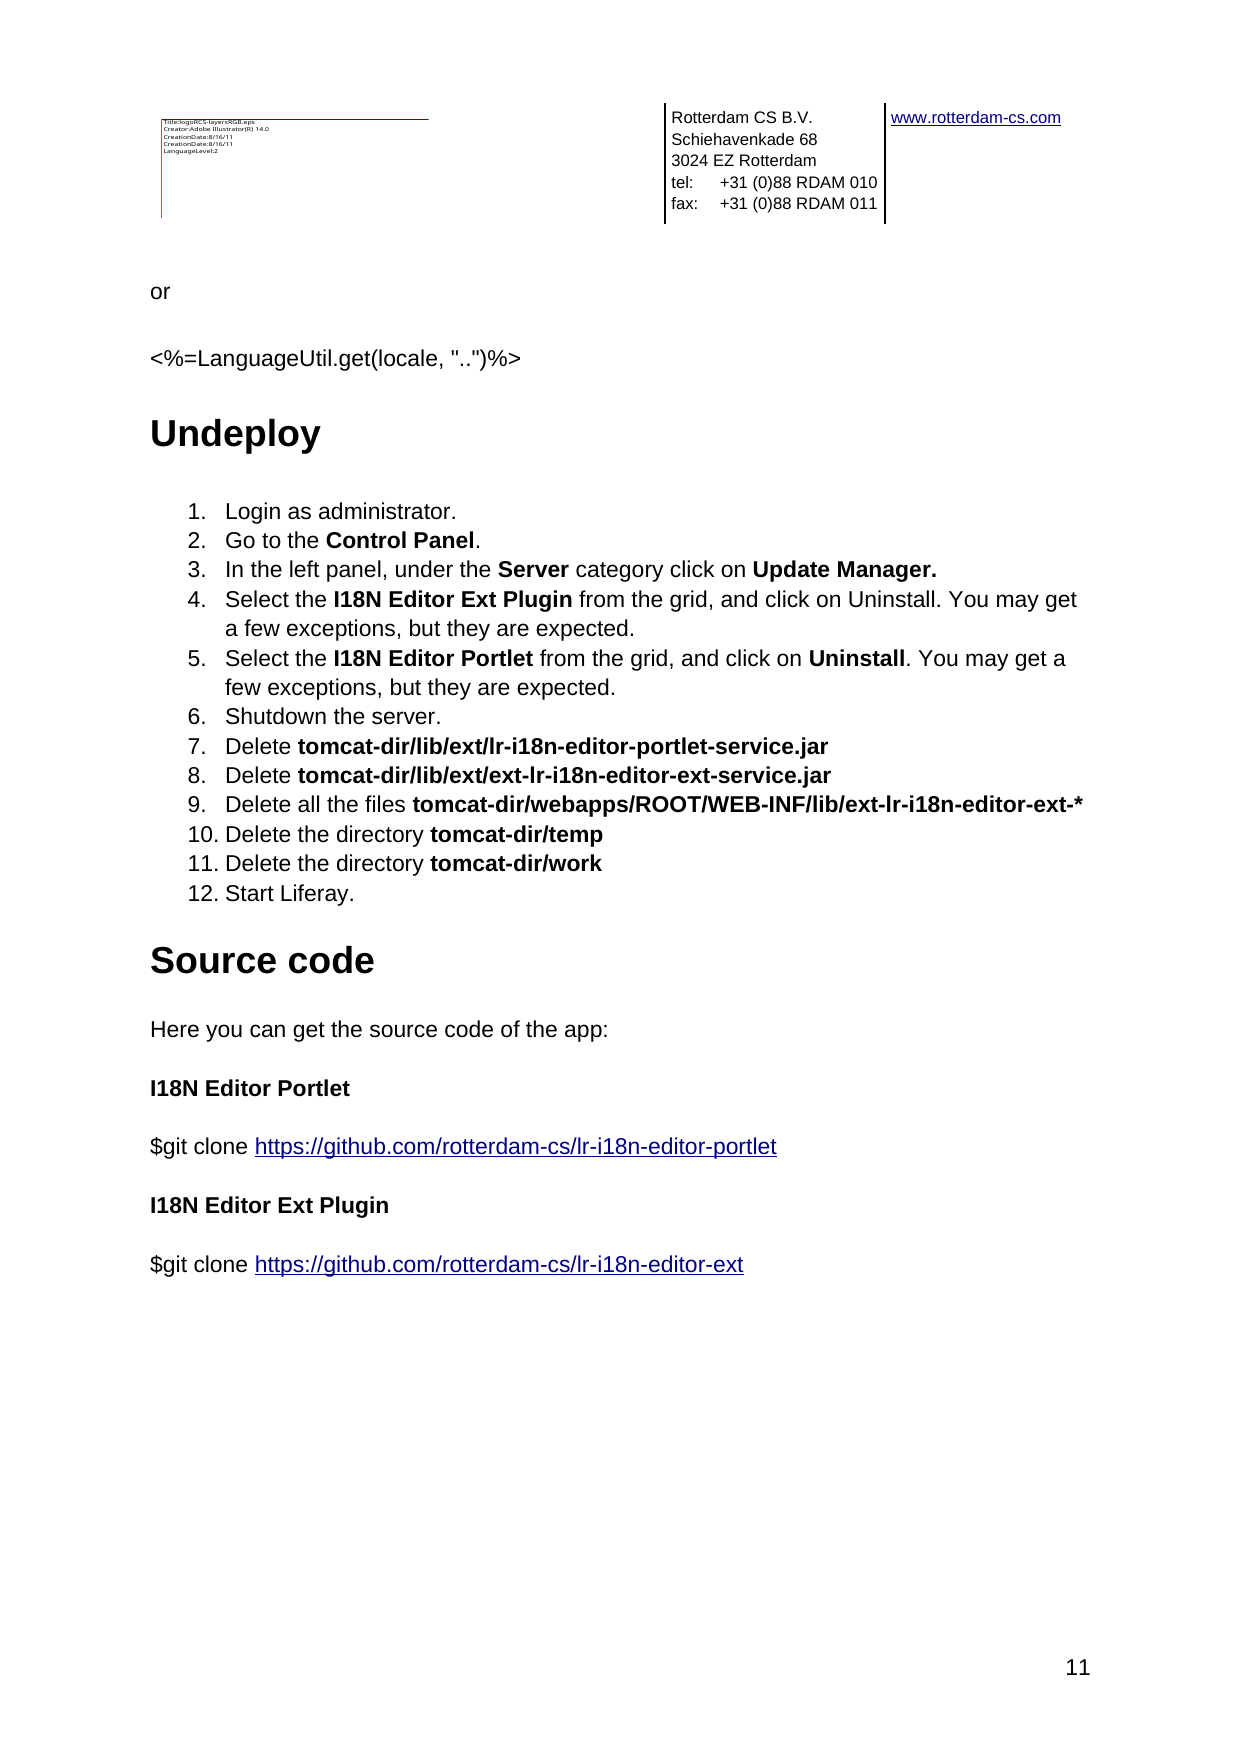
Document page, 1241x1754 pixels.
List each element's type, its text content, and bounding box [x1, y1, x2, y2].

subtitle Delete the directory tomcat-dir/temp [187, 822, 1091, 847]
subtitle Source code [150, 939, 1091, 981]
subtitle Select the I18N Editor Ext Plugin from the grid, and click on Uninstall. You may get a few exceptions, but they are expected. [187, 587, 1091, 642]
subtitle Here you can get the source code of the app: [150, 1017, 1091, 1042]
subtitle Delete the directory tomcat-dir/work [187, 851, 1091, 877]
subtitle In the left panel, under the Server category click on Update Manager. [187, 557, 1091, 583]
text I18N Editor Portlet [150, 1075, 1091, 1101]
subtitle Login as administrator. [187, 498, 1091, 524]
subtitle Delete tomcat-dir/lib/ext/lr-i18n-editor-portlet-service.jar [187, 733, 1091, 759]
text $git clone https://github.com/rotterdam-cs/lr-i18n-editor-portlet [150, 1134, 1091, 1160]
subtitle Select the I18N Editor Portlet from the grid, and click on Uninstall. You may get a few exceptions, but they are expected. [187, 645, 1091, 700]
text I18N Editor Ext Plugin [150, 1193, 1091, 1218]
subtitle $git clone https://github.com/rotterdam-cs/lr-i18n-editor-ext [150, 1252, 1091, 1277]
subtitle Start Liferay. [187, 880, 1091, 906]
subtitle Go to the Control Panel. [187, 528, 1091, 553]
subtitle <%=LanguageUtil.get(locale, "..")%> [150, 346, 1091, 371]
subtitle Delete all the files tomcat-dir/webapps/ROOT/WEB-INF/lib/ext-lr-i18n-editor-ext-* [187, 792, 1091, 818]
subtitle Undeploy [150, 413, 1091, 454]
subtitle or [150, 279, 1091, 304]
subtitle Shutdown the server. [187, 704, 1091, 730]
subtitle Delete tomcat-dir/lib/ext/ext-lr-i18n-editor-ext-service.jar [187, 763, 1091, 788]
